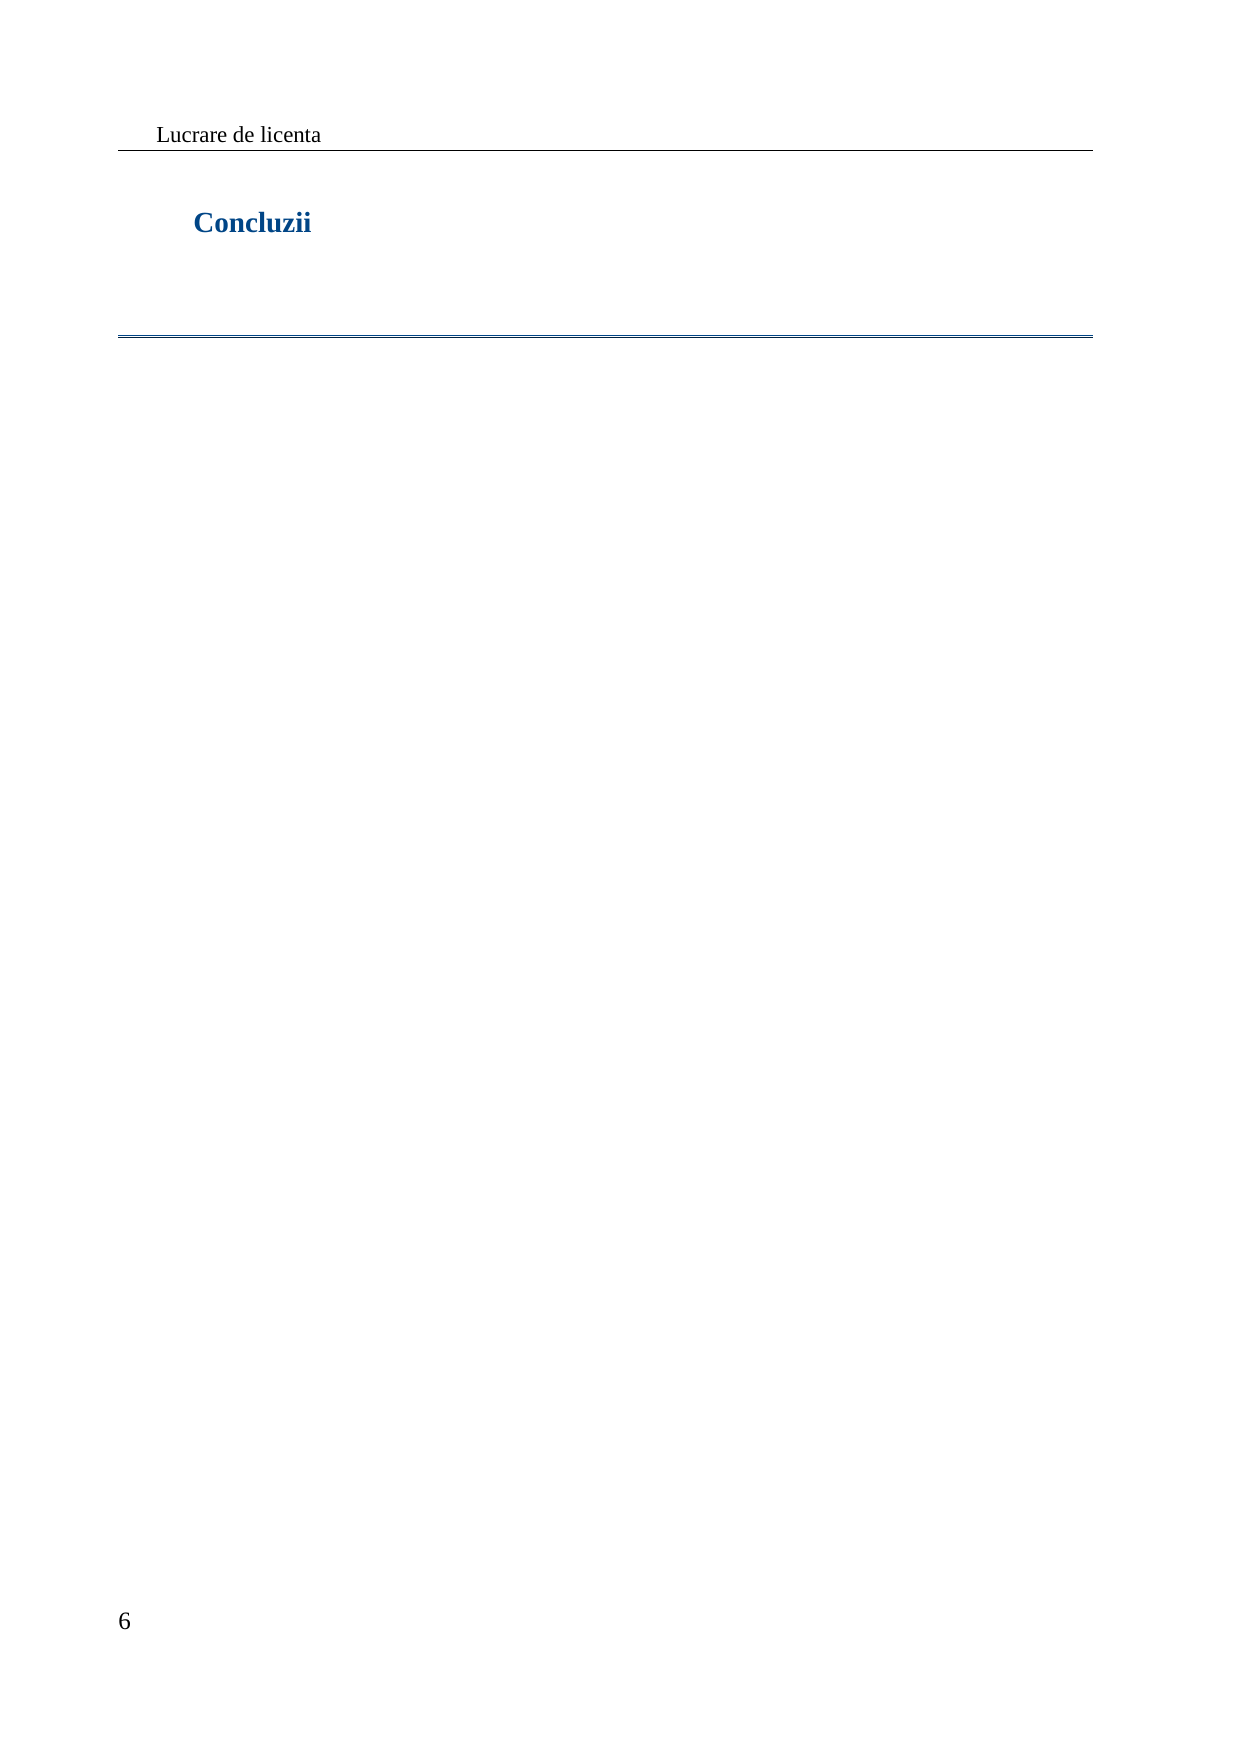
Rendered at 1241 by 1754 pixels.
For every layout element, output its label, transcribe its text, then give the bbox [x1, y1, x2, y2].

subtitle Concluzii [118, 205, 1093, 238]
